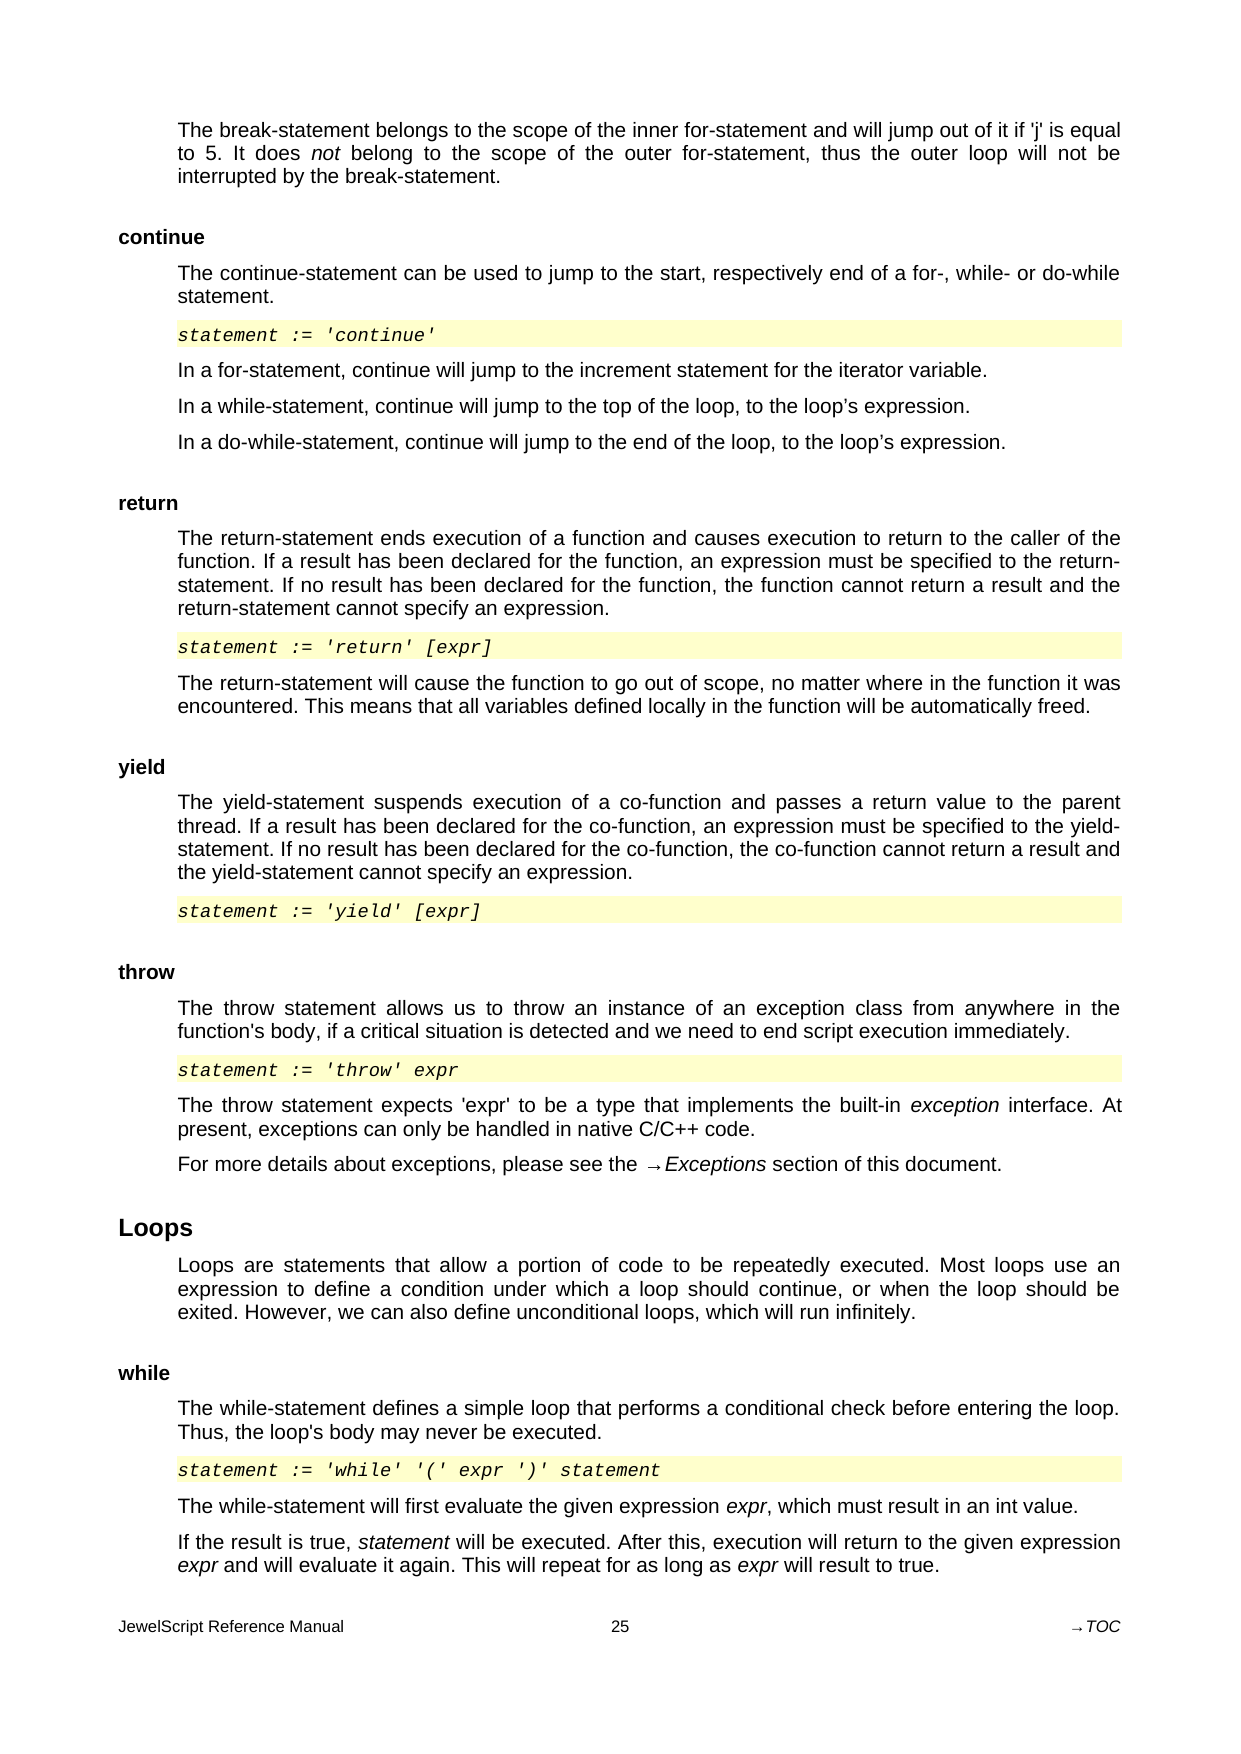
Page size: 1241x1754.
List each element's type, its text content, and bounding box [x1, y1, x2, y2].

text The continue-statement can be used to jump to the start, respectively end of a for-, while- or do-while statement. [177, 261, 1122, 307]
text statement := 'yield' [expr] [177, 896, 1122, 923]
text The yield-statement suspends execution of a co-function and passes a return value to the parent thread. If a result has been declared for the co-function, an expression must be specified to the yield-statement. If no result has been declared for the co-function, the co-function cannot return a result and the yield-statement cannot specify an expression. [177, 791, 1122, 884]
text The while-statement defines a simple loop that performs a conditional check before entering the loop. Thus, the loop's body may never be executed. [177, 1397, 1122, 1443]
text statement := 'continue' [177, 320, 1122, 347]
subtitle while [118, 1361, 1122, 1384]
text statement := 'return' [expr] [177, 632, 1122, 659]
text In a while-statement, continue will jump to the top of the loop, to the loop’s expression. [177, 395, 1122, 418]
text The throw statement allows us to throw an instance of an exception class from anywhere in the function's body, if a critical situation is detected and we need to end script execution immediately. [177, 996, 1122, 1042]
text If the result is true, statement will be executed. After this, execution will return to the given expression expr and will evaluate it again. This will repeat for as long as expr will result to true. [177, 1531, 1122, 1577]
subtitle continue [118, 225, 1122, 248]
subtitle yield [118, 755, 1122, 778]
text The break-statement belongs to the scope of the inner for-statement and will jump out of it if 'j' is equal to 5. It does not belong to the scope of the outer for-statement, thus the outer loop will not be interrupted by the break-statement. [177, 118, 1122, 188]
text The throw statement expects 'expr' to be a type that implements the built-in exception interface. At present, exceptions can only be handled in native C/C++ code. [177, 1094, 1122, 1140]
text In a do-while-statement, continue will jump to the end of the loop, to the loop’s expression. [177, 430, 1122, 454]
subtitle return [118, 491, 1122, 514]
text The return-statement will cause the function to go out of scope, no matter where in the function it was encountered. This means that all variables defined locally in the function will be automatically freed. [177, 671, 1122, 718]
text The return-statement ends execution of a function and causes execution to return to the caller of the function. If a result has been declared for the function, an expression must be specified to the return-statement. If no result has been declared for the function, the function cannot return a result and the return-statement cannot specify an expression. [177, 527, 1122, 620]
text statement := 'while' '(' expr ')' statement [177, 1456, 1122, 1482]
text statement := 'throw' expr [177, 1055, 1122, 1082]
text Loops are statements that allow a portion of code to be repeatedly executed. Most loops use an expression to define a condition under which a loop should continue, or when the loop should be exited. However, we can also define unconditional loops, which will run infinitely. [177, 1254, 1122, 1324]
text The while-statement will first evaluate the given expression expr, which must result in an int value. [177, 1495, 1122, 1518]
subtitle Loops [118, 1214, 1122, 1242]
subtitle throw [118, 960, 1122, 983]
text For more details about exceptions, please see the →Exceptions section of this document. [177, 1153, 1122, 1176]
text In a for-statement, continue will jump to the increment statement for the iterator variable. [177, 359, 1122, 382]
